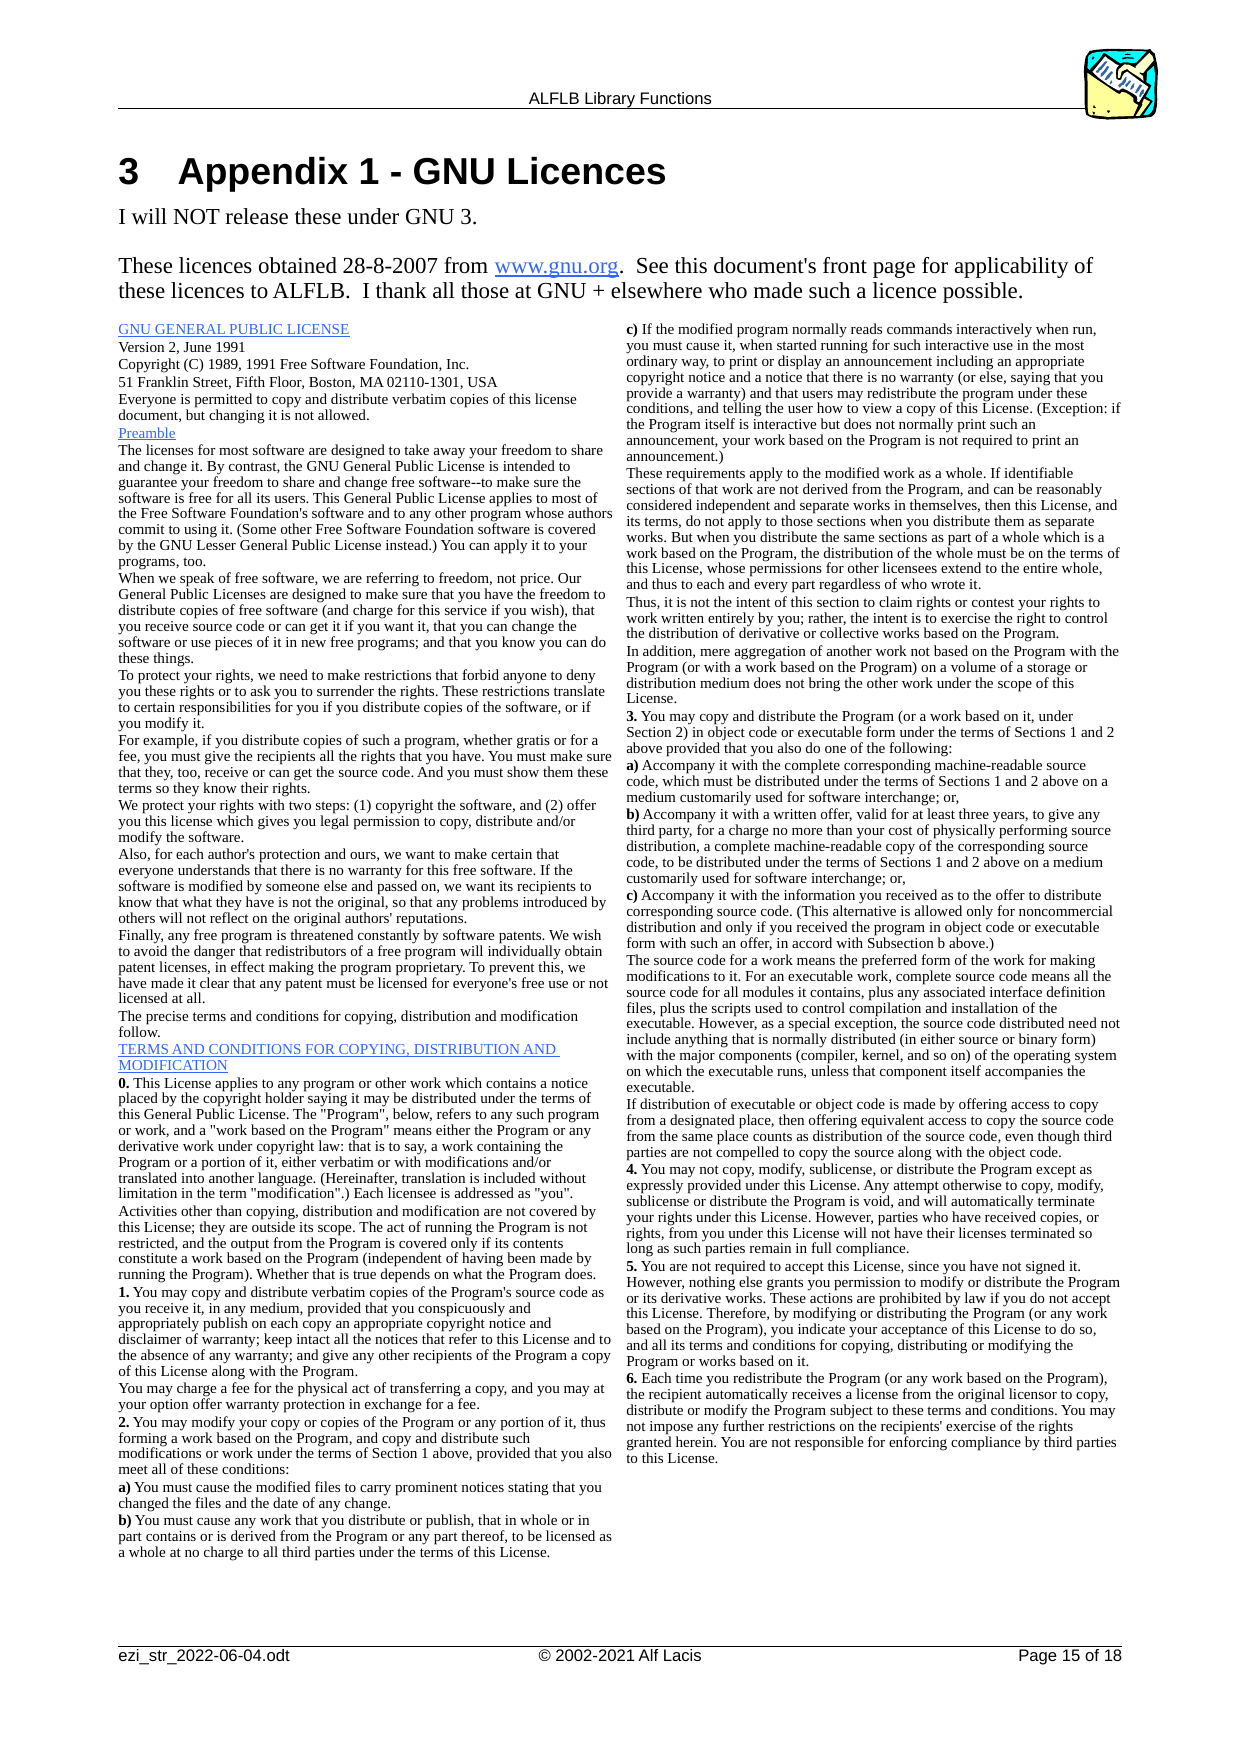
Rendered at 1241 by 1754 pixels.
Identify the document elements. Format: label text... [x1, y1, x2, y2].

text b) You must cause any work that you distribute or publish, that in whole or in part contains or is derived from the Program or any part thereof, to be licensed as a whole at no charge to all third parties under the terms of this License. [118, 1511, 614, 1561]
text In addition, mere aggregation of another work not based on the Program with the Program (or with a work based on the Program) on a volume of a storage or distribution medium does not bring the other work under the scope of this License. [626, 642, 1122, 707]
text Thus, it is not the intent of this section to claim rights or contest your rights to work written entirely by you; rather, the intent is to exercise the right to control the distribution of derivative or collective works based on the Program. [626, 593, 1122, 642]
text GNU GENERAL PUBLIC LICENSE [118, 321, 614, 338]
text Also, for each author's protection and ours, we want to make certain that everyone understands that there is no warranty for this free software. If the software is modified by someone else and passed on, we want its recipients to know that what they have is not the original, so that any problems introduced by others will not reflect on the original authors' reputations. [118, 846, 614, 926]
text We protect your rights with two steps: (1) copyright the software, and (2) offer you this license which gives you legal permission to copy, distribute and/or modify the software. [118, 796, 614, 846]
text You may charge a fee for the physical act of transferring a copy, and you may at your option offer warranty protection in exchange for a fee. [118, 1380, 614, 1413]
text These requirements apply to the modified work as a whole. If identifiable sections of that work are not derived from the Program, and can be reasonably considered independent and separate works in themselves, then this License, and its terms, do not apply to those sections when you distribute them as separate works. But when you distribute the same sections as part of a whole which is a work based on the Program, the distribution of the whole must be on the terms of this License, whose permissions for other licensees extend to the entire whole, and thus to each and every part regardless of who wrote it. [626, 465, 1122, 593]
text 2. You may modify your copy or copies of the Program or any portion of it, thus forming a work based on the Program, and copy and distribute such modifications or work under the terms of Section 1 above, provided that you also meet all of these conditions: [118, 1413, 614, 1478]
text The source code for a work means the preferred form of the work for making modifications to it. For an executable work, complete source code means all the source code for all modules it contains, plus any associated interface definition files, plus the scripts used to control compilation and installation of the executable. However, as a special exception, the source code distributed need not include anything that is normally distributed (in either source or binary form) with the major components (compiler, kernel, and so on) of the operating system on which the executable runs, unless that component itself accompanies the executable. [626, 951, 1122, 1096]
text a) You must cause the modified files to carry prominent notices stating that you changed the files and the date of any change. [118, 1478, 614, 1511]
text For example, if you distribute copies of such a program, whether gratis or for a fee, you must give the recipients all the rights that you have. You must make sure that they, too, receive or can get the source code. And you must show them these terms so they know their rights. [118, 731, 614, 796]
text 51 Franklin Street, Fifth Floor, Boston, MA 02110-1301, USA [118, 373, 614, 391]
text To protect your rights, we need to make restrictions that forbid anyone to deny you these rights or to ask you to surrender the rights. These restrictions translate to certain responsibilities for you if you distribute copies of the software, or if you modify it. [118, 666, 614, 731]
text If distribution of executable or object code is made by offering access to copy from a designated place, then offering equivalent access to copy the source code from the same place counts as distribution of the source code, even though third parties are not compelled to copy the source along with the object code. [626, 1096, 1122, 1161]
text Copyright (C) 1989, 1991 Free Software Foundation, Inc. [118, 356, 614, 373]
text 1. You may copy and distribute verbatim copies of the Program's source code as you receive it, in any medium, provided that you conspicuously and appropriately publish on each copy an appropriate copyright notice and disclaimer of warranty; keep intact all the notices that refer to this License and to the absence of any warranty; and give any other recipients of the Program a copy of this License along with the Program. [118, 1283, 614, 1380]
text b) Accompany it with a written offer, valid for at least three years, to give any third party, for a charge no more than your cost of physically performing source distribution, a complete machine-readable copy of the corresponding source code, to be distributed under the terms of Sections 1 and 2 above on a medium customarily used for software interchange; or, [626, 806, 1122, 886]
text The licenses for most software are designed to take away your freedom to share and change it. By contrast, the GNU General Public License is intended to guarantee your freedom to share and change free software--to make sure the software is free for all its users. This General Public License applies to most of the Free Software Foundation's software and to any other program whose authors commit to using it. (Some other Free Software Foundation software is covered by the GNU Lesser General Public License instead.) You can apply it to your programs, too. [118, 441, 614, 570]
text Activities other than copying, distribution and modification are not covered by this License; they are outside its scope. The act of running the Program is not restricted, and the output from the Program is covered only if its contents constitute a work based on the Program (independent of having been made by running the Program). Whether that is true depends on what the Program does. [118, 1202, 614, 1283]
text 0. This License applies to any program or other work which contains a notice placed by the copyright holder saying it may be distributed under the terms of this General Public License. The "Program", below, refers to any such program or work, and a "work based on the Program" means either the Program or any derivative work under copyright law: that is to say, a work containing the Program or a portion of it, either verbatim or with modifications and/or translated into another language. (Hereinafter, translation is included without limitation in the term "modification".) Each licensee is addressed as "you". [118, 1074, 614, 1202]
text 5. You are not required to accept this License, since you have not signed it. However, nothing else grants you permission to modify or distribute the Program or its derivative works. These actions are prohibited by law if you do not accept this License. Therefore, by modifying or distributing the Program (or any work based on the Program), you indicate your acceptance of this License to do so, and all its terms and conditions for copying, distributing or modifying the Program or works based on it. [626, 1257, 1122, 1370]
text Finally, any free program is threatened constantly by software patents. We wish to avoid the danger that redistributors of a free program will individually obtain patent licenses, in effect making the program proprietary. To prevent this, we have made it clear that any patent must be licensed for everyone's free use or not licensed at all. [118, 926, 614, 1007]
text TERMS AND CONDITIONS FOR COPYING, DISTRIBUTION AND MODIFICATION [118, 1041, 614, 1074]
text Preamble [118, 424, 614, 441]
text 3. You may copy and distribute the Program (or a work based on it, under Section 2) in object code or executable form under the terms of Sections 1 and 2 above provided that you also do one of the following: [626, 707, 1122, 756]
text c) Accompany it with the information you received as to the offer to distribute corresponding source code. (This alternative is allowed only for noncommercial distribution and only if you received the program in object code or executable form with such an offer, in accord with Subsection b above.) [626, 886, 1122, 951]
text 6. Each time you redistribute the Program (or any work based on the Program), the recipient automatically receives a license from the original licensor to copy, distribute or modify the Program subject to these terms and conditions. You may not impose any further restrictions on the recipients' exercise of the rights granted herein. You are not responsible for enforcing compliance by third parties to this License. [626, 1370, 1122, 1466]
subtitle Appendix 1 - GNU Licences [118, 149, 1122, 192]
text 4. You may not copy, modify, sublicense, or distribute the Program except as expressly provided under this License. Any attempt otherwise to copy, modify, sublicense or distribute the Program is void, and will automatically terminate your rights under this License. However, parties who have received copies, or rights, from you under this License will not have their licenses terminated so long as such parties remain in full compliance. [626, 1161, 1122, 1257]
text The precise terms and conditions for copying, distribution and modification follow. [118, 1007, 614, 1041]
text When we speak of free software, we are referring to freedom, not price. Our General Public Licenses are designed to make sure that you have the freedom to distribute copies of free software (and charge for this service if you wish), that you receive source code or can get it if you want it, that you can change the software or use pieces of it in new free programs; and that you know you can do these things. [118, 570, 614, 666]
text Everyone is permitted to copy and distribute verbatim copies of this license document, but changing it is not allowed. [118, 391, 614, 424]
text Version 2, June 1991 [118, 338, 614, 356]
text c) If the modified program normally reads commands interactively when run, you must cause it, when started running for such interactive use in the most ordinary way, to print or display an announcement including an appropriate copyright notice and a notice that there is no warranty (or else, saying that you provide a warranty) and that users may redistribute the program under these conditions, and telling the user how to view a copy of this License. (Exception: if the Program itself is interactive but does not normally print such an announcement, your work based on the Program is not required to print an announcement.) [626, 321, 1122, 465]
text These licences obtained 28-8-2007 from www.gnu.org. See this document's front page for applicability of these licences to ALFLB. I thank all those at GNU + elsewhere who made such a licence possible. [118, 254, 1122, 304]
text I will NOT release these under GNU 3. [118, 204, 1122, 229]
text a) Accompany it with the complete corresponding machine-readable source code, which must be distributed under the terms of Sections 1 and 2 above on a medium customarily used for software interchange; or, [626, 756, 1122, 806]
